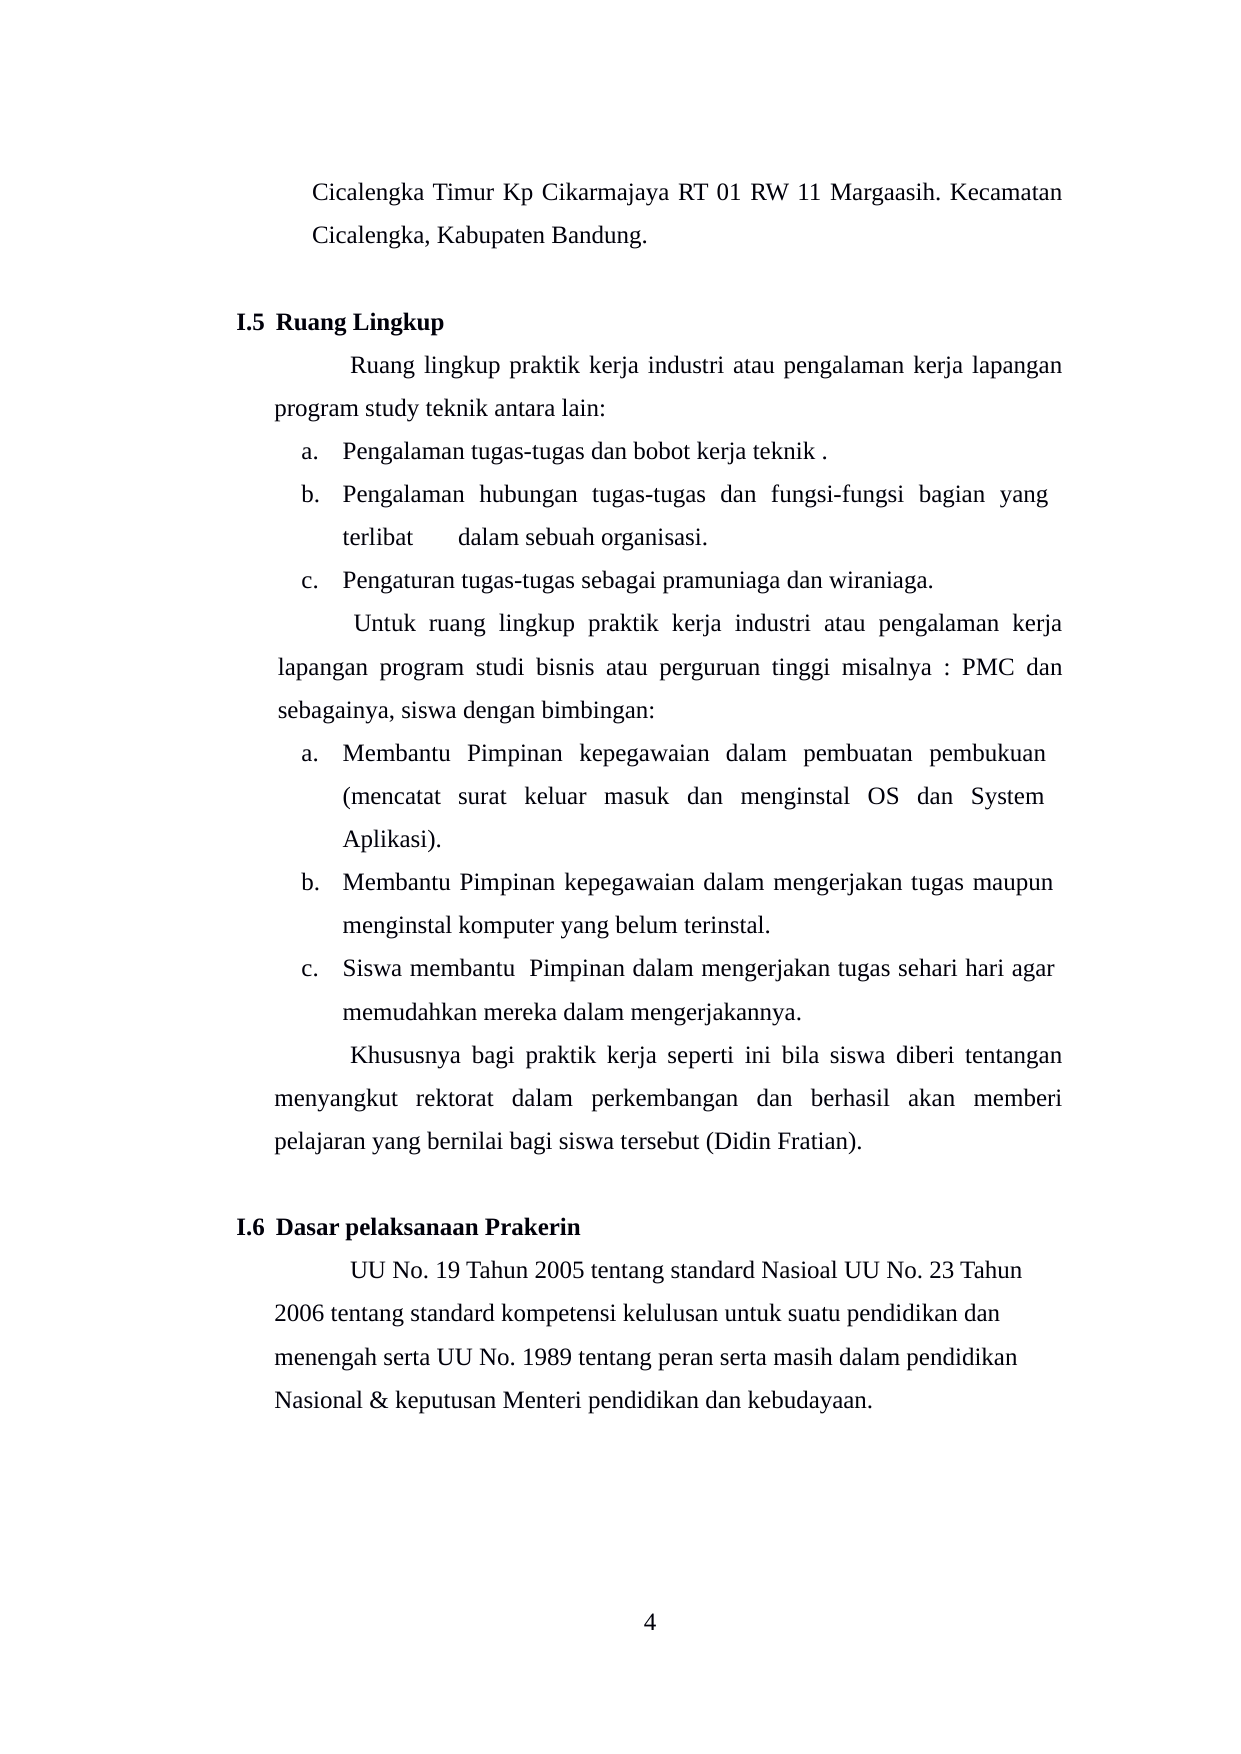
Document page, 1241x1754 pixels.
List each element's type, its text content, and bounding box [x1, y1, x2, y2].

text I.6 Dasar pelaksanaan Prakerin [236, 1212, 1063, 1241]
list Siswa membantu Pimpinan dalam mengerjakan tugas sehari hari agar memudahkan mereka dalam mengerjakannya. [301, 953, 1063, 1025]
text UU No. 19 Tahun 2005 tentang standard Nasioal UU No. 23 Tahun 2006 tentang standard kompetensi kelulusan untuk suatu pendidikan dan menengah serta UU No. 1989 tentang peran serta masih dalam pendidikan Nasional & keputusan Menteri pendidikan dan kebudayaan. [274, 1255, 1063, 1413]
text Cicalengka Timur Kp Cikarmajaya RT 01 RW 11 Margaasih. Kecamatan Cicalengka, Kabupaten Bandung. [312, 177, 1063, 249]
text Untuk ruang lingkup praktik kerja industri atau pengalaman kerja lapangan program studi bisnis atau perguruan tinggi misalnya : PMC dan sebagainya, siswa dengan bimbingan: [278, 608, 1063, 723]
list Membantu Pimpinan kepegawaian dalam mengerjakan tugas maupun menginstal komputer yang belum terinstal. [301, 867, 1063, 939]
text Khususnya bagi praktik kerja seperti ini bila siswa diberi tentangan menyangkut rektorat dalam perkembangan dan berhasil akan memberi pelajaran yang bernilai bagi siswa tersebut (Didin Fratian). [274, 1040, 1063, 1155]
list Pengaturan tugas-tugas sebagai pramuniaga dan wiraniaga. [301, 565, 1063, 594]
list Membantu Pimpinan kepegawaian dalam pembuatan pembukuan (mencatat surat keluar masuk dan menginstal OS dan System Aplikasi). [301, 738, 1063, 853]
text Ruang lingkup praktik kerja industri atau pengalaman kerja lapangan program study teknik antara lain: [274, 350, 1063, 422]
text I.5 Ruang Lingkup [236, 307, 1063, 335]
list Pengalaman tugas-tugas dan bobot kerja teknik . [301, 436, 1063, 465]
list Pengalaman hubungan tugas-tugas dan fungsi-fungsi bagian yang terlibat dalam sebuah organisasi. [301, 479, 1063, 551]
